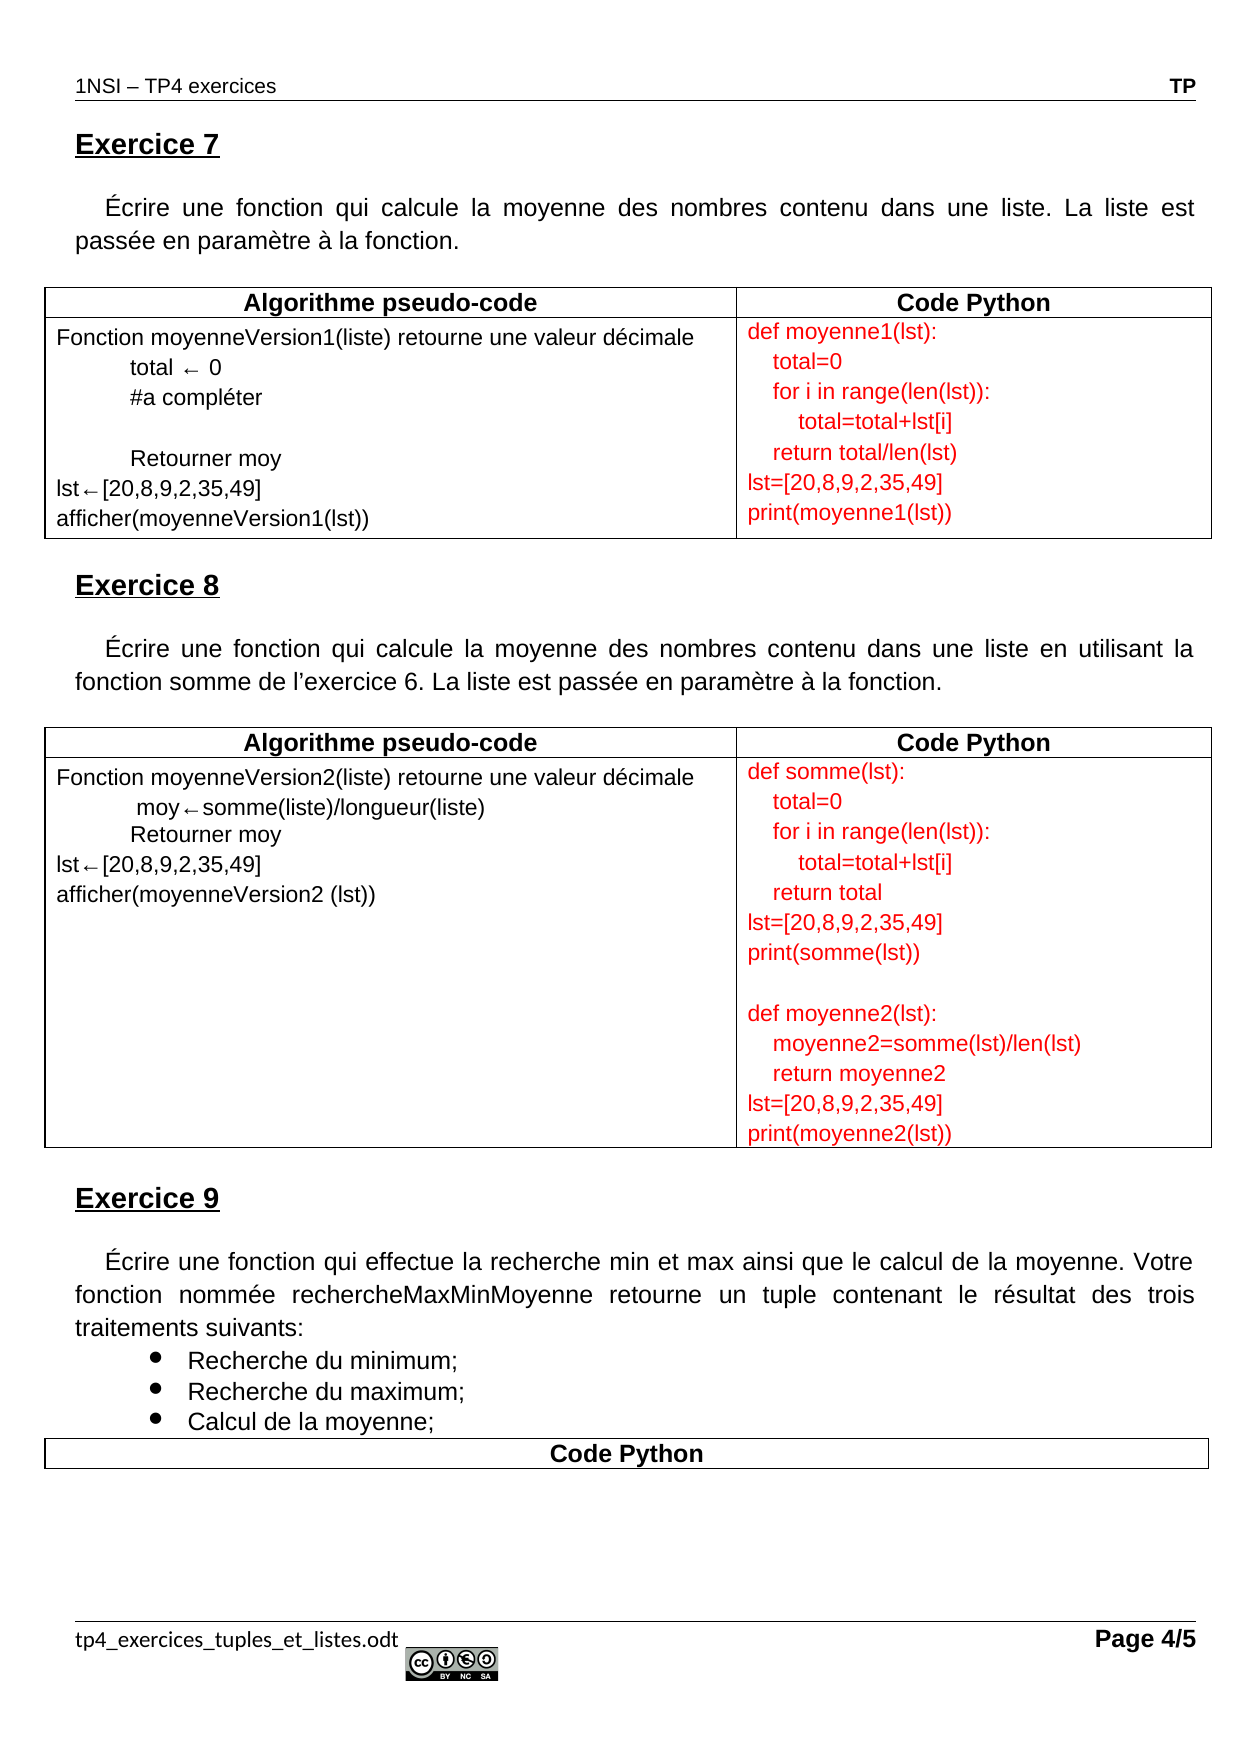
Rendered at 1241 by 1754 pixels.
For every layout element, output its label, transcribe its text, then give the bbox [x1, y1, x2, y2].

list Recherche du minimum; [150, 1346, 1196, 1377]
table_cell Fonction moyenneVersion2(liste) retourne une valeur décimale moy←somme(liste)/longueur(liste) Retourner moy lst←[20,8,9,2,35,49] afficher(moyenneVersion2 (lst)) [46, 758, 736, 1147]
text Écrire une fonction qui calcule la moyenne des nombres contenu dans une liste en utilisant la fonction somme de l’exercice 6. La liste est passée en paramètre à la fonction. [75, 633, 1196, 695]
table_header Algorithme pseudo-code [46, 288, 736, 317]
table_cell def moyenne1(lst): total=0 for i in range(len(lst)): total=total+lst[i] return total/len(lst) lst=[20,8,9,2,35,49] print(moyenne1(lst)) [737, 318, 1211, 538]
table_header Code Python [737, 288, 1211, 317]
text Exercice 9 [75, 1181, 1196, 1214]
table_header Code Python [737, 728, 1211, 757]
table_header Algorithme pseudo-code [46, 728, 736, 757]
table_cell Fonction moyenneVersion1(liste) retourne une valeur décimale total ← 0 #a compléter Retourner moy lst←[20,8,9,2,35,49] afficher(moyenneVersion1(lst)) [46, 318, 736, 538]
list Calcul de la moyenne; [150, 1407, 1196, 1438]
text Exercice 8 [75, 567, 1196, 601]
table_cell def somme(lst): total=0 for i in range(len(lst)): total=total+lst[i] return total lst=[20,8,9,2,35,49] print(somme(lst)) def moyenne2(lst): moyenne2=somme(lst)/len(lst) return moyenne2 lst=[20,8,9,2,35,49] print(moyenne2(lst)) [737, 758, 1211, 1147]
picture [405, 1647, 499, 1681]
text Exercice 7 [75, 127, 1196, 161]
text Écrire une fonction qui effectue la recherche min et max ainsi que le calcul de la moyenne. Votre fonction nommée rechercheMaxMinMoyenne retourne un tuple contenant le résultat des trois traitements suivants: [75, 1247, 1196, 1342]
list Recherche du maximum; [150, 1377, 1196, 1407]
text Écrire une fonction qui calcule la moyenne des nombres contenu dans une liste. La liste est passée en paramètre à la fonction. [75, 193, 1196, 255]
table_header Code Python [46, 1439, 1208, 1468]
